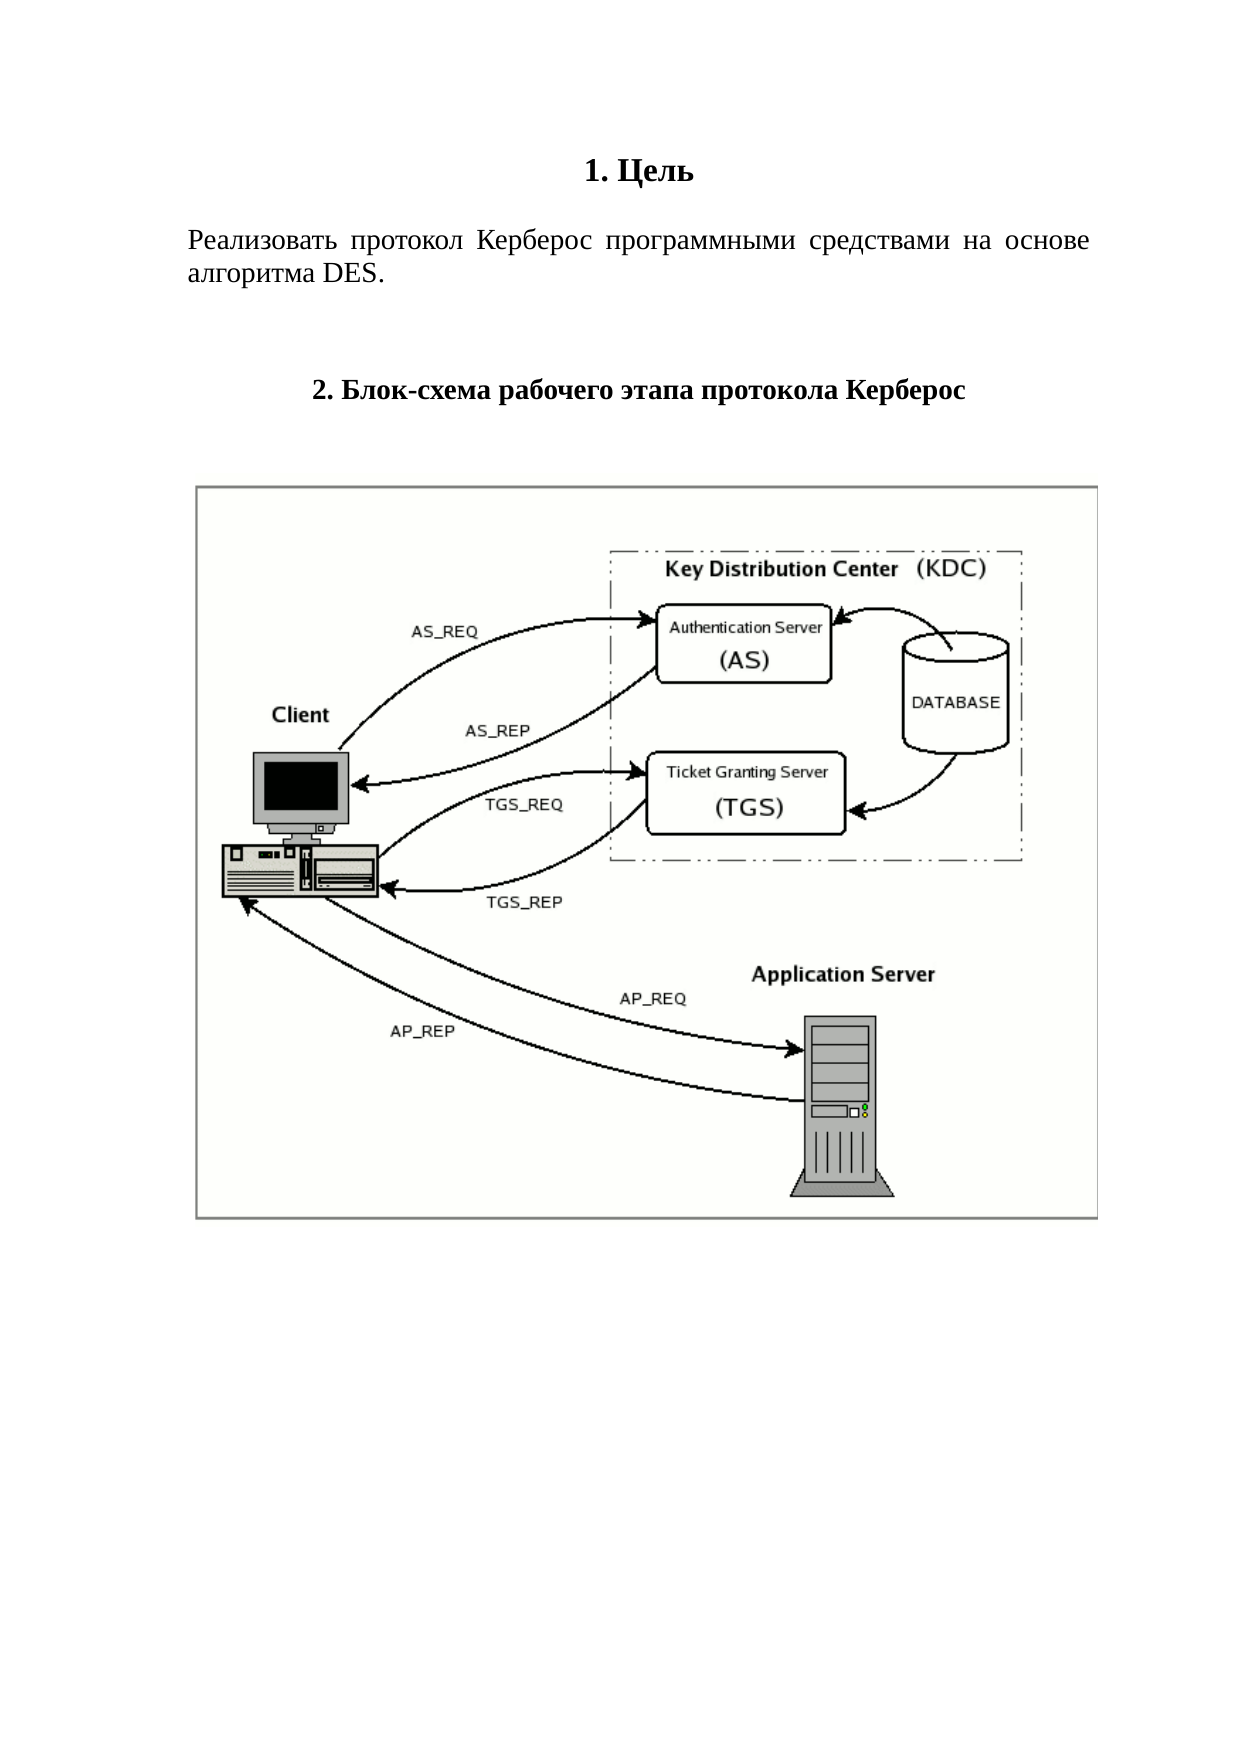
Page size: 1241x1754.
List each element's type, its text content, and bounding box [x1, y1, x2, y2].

subtitle 2. Блок-схема рабочего этапа протокола Керберос [187, 372, 1090, 406]
subtitle Реализовать протокол Керберос программными средствами на основе алгоритма DES. [187, 222, 1090, 289]
text 1. Цель [187, 150, 1090, 188]
